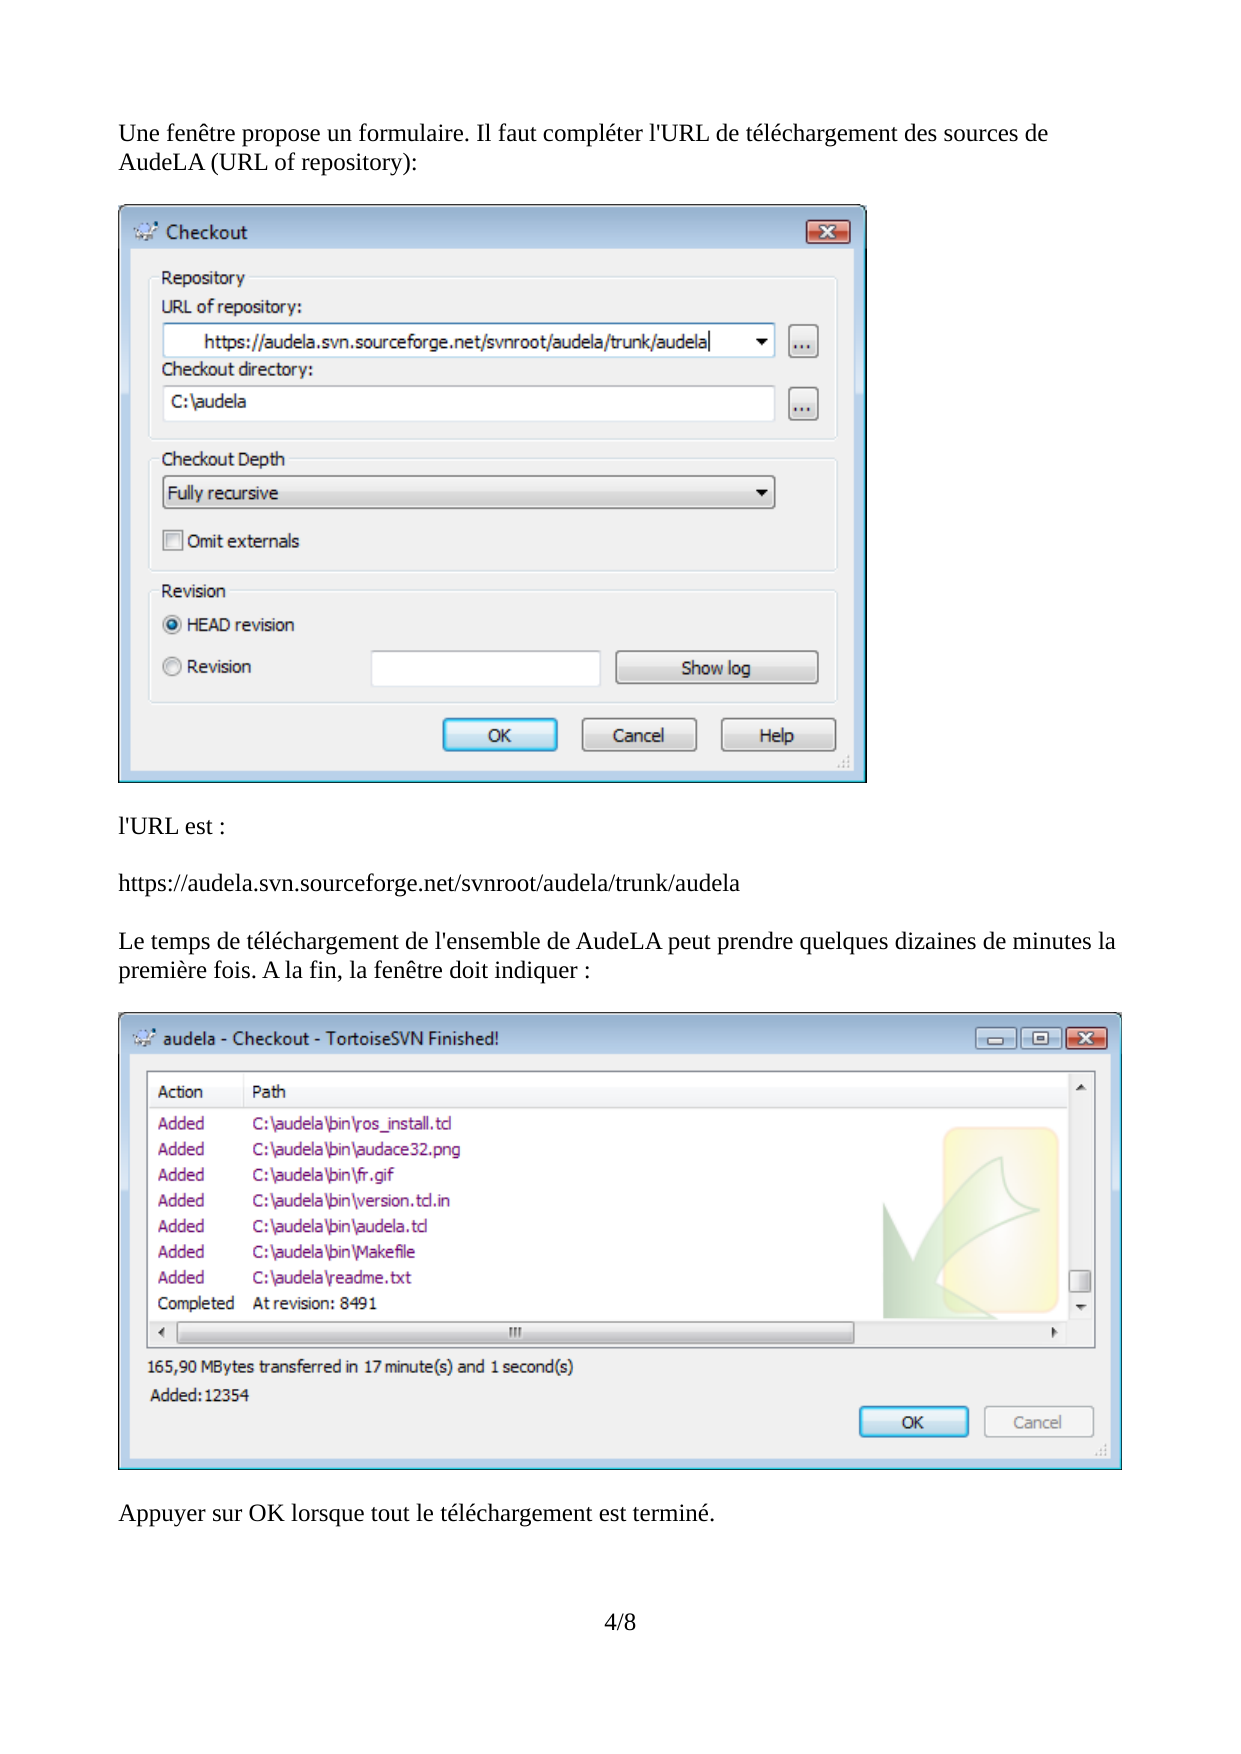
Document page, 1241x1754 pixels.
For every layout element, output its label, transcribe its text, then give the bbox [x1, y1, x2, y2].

text Le temps de téléchargement de l'ensemble de AudeLA peut prendre quelques dizaines de minutes la première fois. A la fin, la fenêtre doit indiquer : [118, 926, 1122, 983]
text Appuyer sur OK lorsque tout le téléchargement est terminé. [118, 1498, 1122, 1527]
text https://audela.svn.sourceforge.net/svnroot/audela/trunk/audela [118, 868, 1122, 897]
text Une fenêtre propose un formulaire. Il faut compléter l'URL de téléchargement des sources de AudeLA (URL of repository): [118, 118, 1122, 176]
text l'URL est : [118, 811, 1122, 840]
